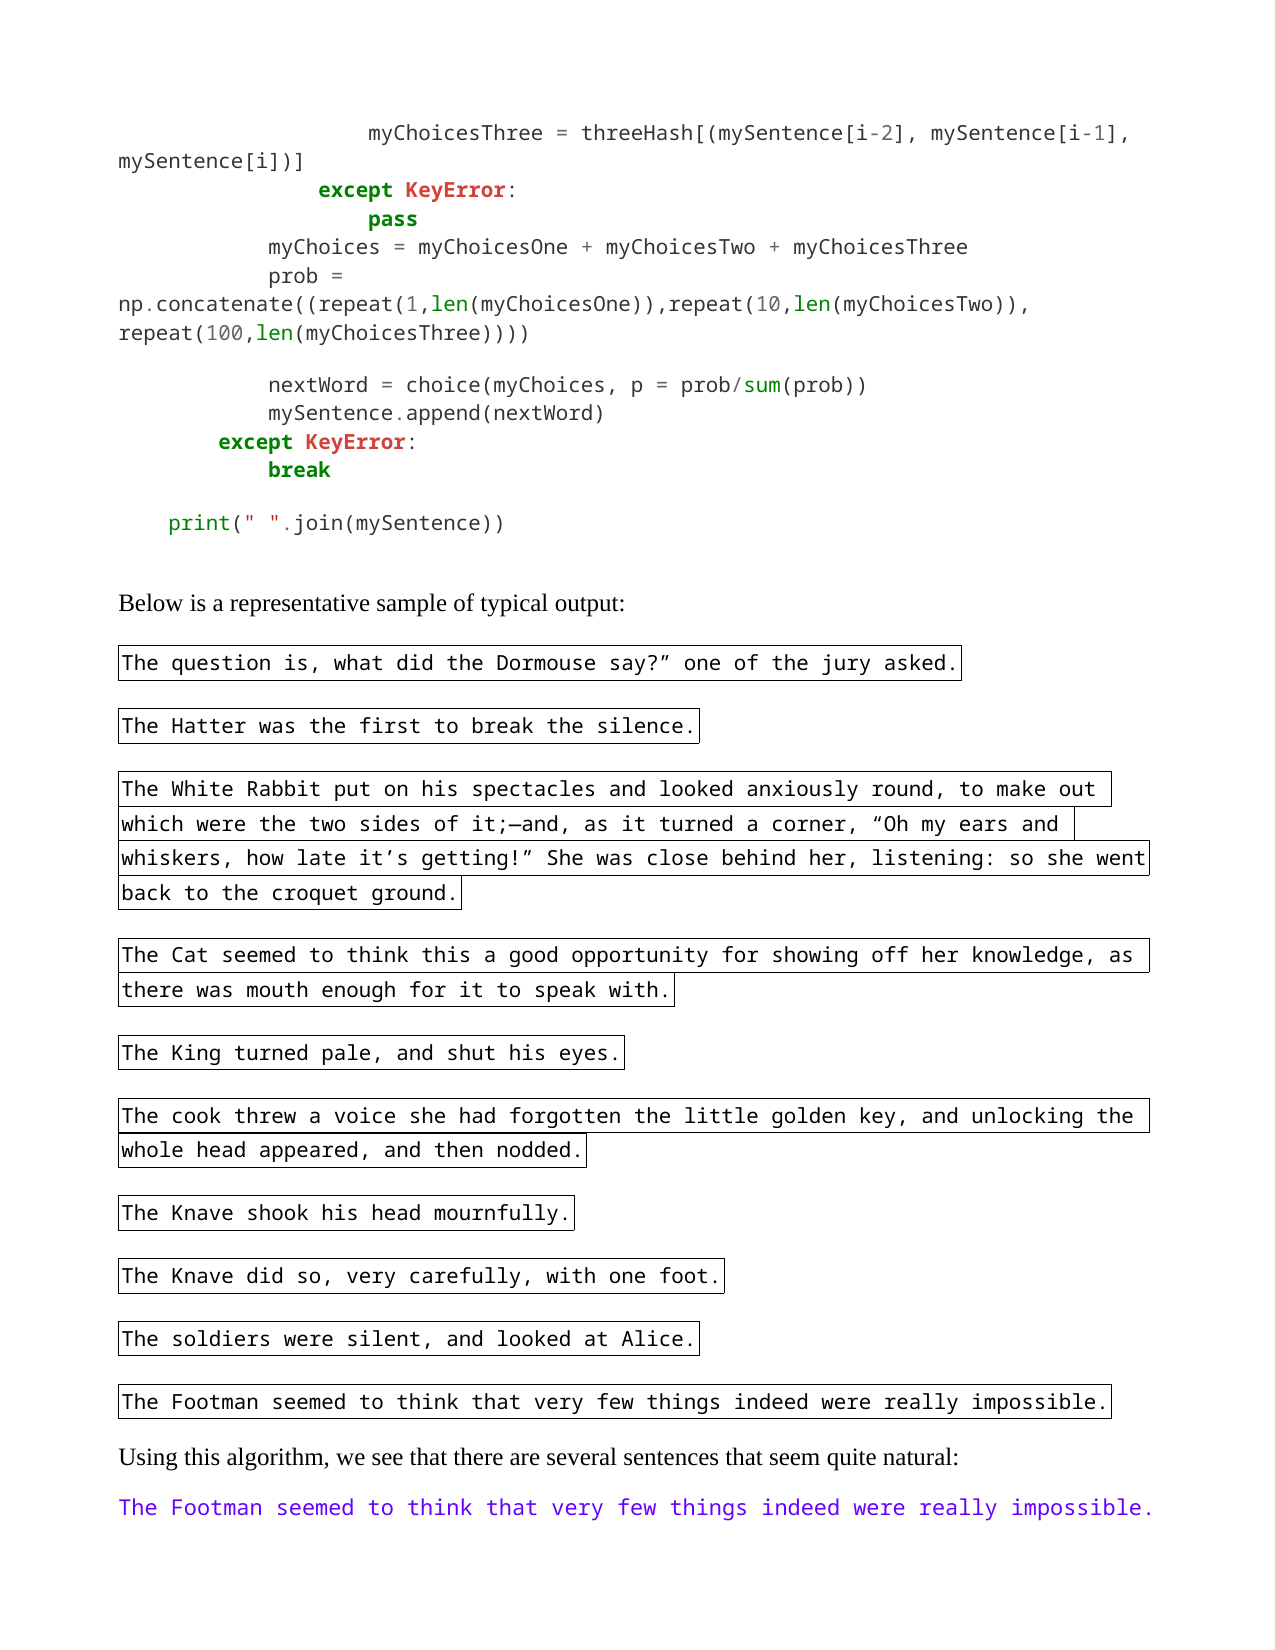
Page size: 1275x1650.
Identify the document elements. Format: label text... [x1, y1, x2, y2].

text The White Rabbit put on his spectacles and looked anxiously round, to make out which were the two sides of it;—and, as it turned a corner, “Oh my ears and whiskers, how late it’s getting!” She was close behind her, listening: so she went back to the croquet ground. [119, 841, 1149, 875]
text pass [118, 204, 1157, 232]
text except KeyError: [118, 427, 1157, 455]
text The Knave did so, very carefully, with one foot. [119, 1259, 724, 1293]
text The White Rabbit put on his spectacles and looked anxiously round, to make out which were the two sides of it;—and, as it turned a corner, “Oh my ears and whiskers, how late it’s getting!” She was close behind her, listening: so she went back to the croquet ground. [119, 772, 1111, 806]
text The Footman seemed to think that very few things indeed were really impossible. [119, 1385, 1111, 1418]
text [962, 645, 1157, 680]
text [700, 1321, 1157, 1356]
text break [118, 455, 1157, 484]
text The Cat seemed to think this a good opportunity for showing off her knowledge, as there was mouth enough for it to speak with. [119, 939, 1149, 972]
text The Cat seemed to think this a good opportunity for showing off her knowledge, as there was mouth enough for it to speak with. [119, 973, 674, 1006]
text The question is, what did the Dormouse say?” one of the jury asked. [119, 646, 961, 680]
text prob = np.concatenate((repeat(1,len(myChoicesOne)),repeat(10,len(myChoicesTwo)), repeat(100,len(myChoicesThree)))) [118, 261, 1157, 346]
text [625, 1035, 1157, 1069]
text except KeyError: [118, 175, 1157, 204]
text The White Rabbit put on his spectacles and looked anxiously round, to make out which were the two sides of it;—and, as it turned a corner, “Oh my ears and whiskers, how late it’s getting!” She was close behind her, listening: so she went back to the croquet ground. [119, 876, 461, 909]
text The King turned pale, and shut his eyes. [119, 1036, 624, 1069]
text The Cat seemed to think this a good opportunity for showing off her knowledge, as there was mouth enough for it to speak with. [675, 938, 1157, 1007]
text The White Rabbit put on his spectacles and looked anxiously round, to make out which were the two sides of it;—and, as it turned a corner, “Oh my ears and whiskers, how late it’s getting!” She was close behind her, listening: so she went back to the croquet ground. [119, 807, 1074, 840]
text The Footman seemed to think that very few things indeed were really impossible. [118, 1492, 1157, 1522]
text [700, 708, 1157, 743]
text The cook threw a voice she had forgotten the little golden key, and unlocking the whole head appeared, and then nodded. [119, 1134, 586, 1167]
text The soldiers were silent, and looked at Alice. [119, 1322, 699, 1355]
text Below is a representative sample of typical output: [118, 588, 1157, 617]
text mySentence.append(nextWord) [118, 398, 1157, 427]
text myChoices = myChoicesOne + myChoicesTwo + myChoicesThree [118, 232, 1157, 261]
text The White Rabbit put on his spectacles and looked anxiously round, to make out which were the two sides of it;—and, as it turned a corner, “Oh my ears and whiskers, how late it’s getting!” She was close behind her, listening: so she went back to the croquet ground. [462, 771, 1157, 909]
text The Hatter was the first to break the silence. [119, 709, 699, 743]
text myChoicesThree = threeHash[(mySentence[i-2], mySentence[i-1], mySentence[i])] [118, 118, 1157, 175]
text print(" ".join(mySentence)) [118, 508, 1157, 536]
text The Knave shook his head mournfully. [119, 1196, 574, 1230]
text The cook threw a voice she had forgotten the little golden key, and unlocking the whole head appeared, and then nodded. [587, 1098, 1157, 1167]
text [725, 1258, 1157, 1293]
text The cook threw a voice she had forgotten the little golden key, and unlocking the whole head appeared, and then nodded. [119, 1099, 1149, 1132]
text Using this algorithm, we see that there are several sentences that seem quite natural: [118, 1442, 1157, 1471]
text [575, 1195, 1157, 1230]
text nextWord = choice(myChoices, p = prob/sum(prob)) [118, 370, 1157, 398]
